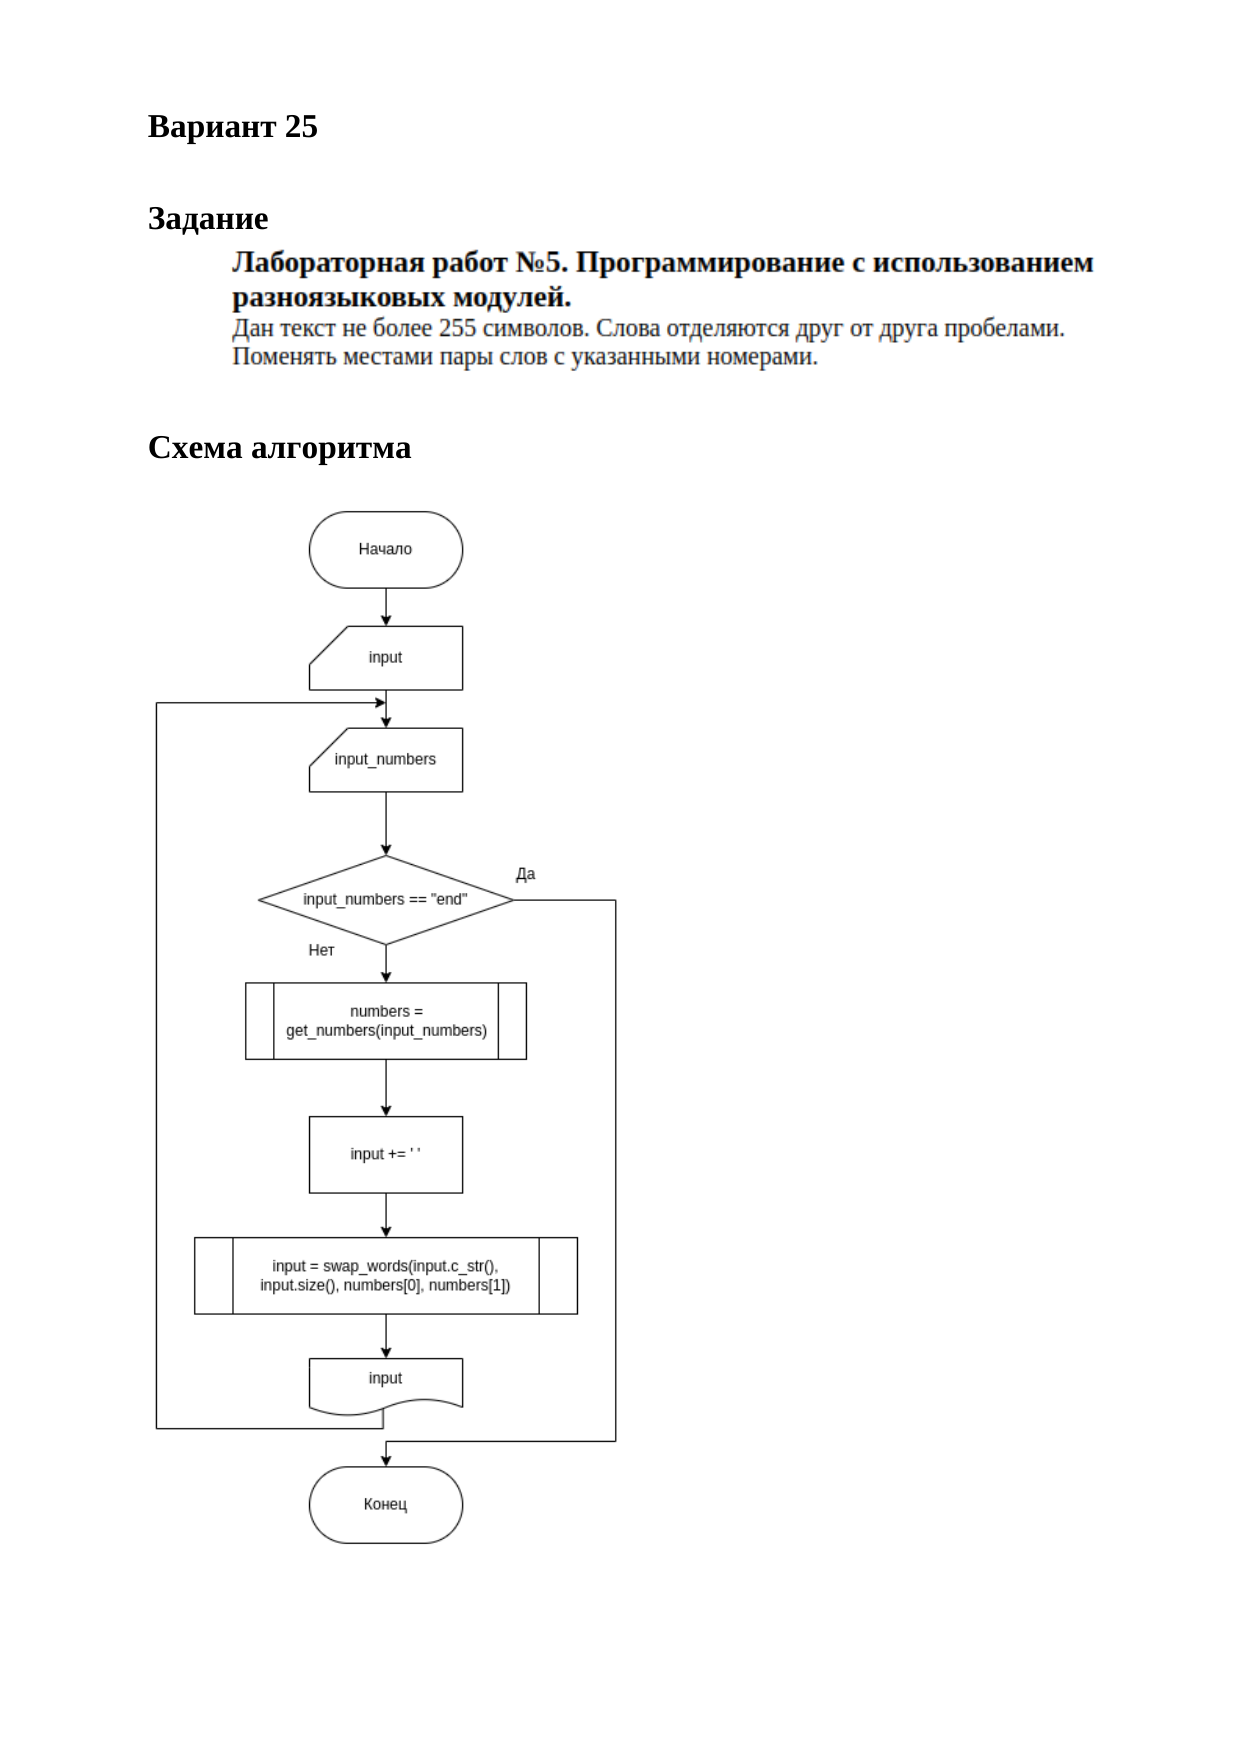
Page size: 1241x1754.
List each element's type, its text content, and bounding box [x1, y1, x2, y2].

picture [206, 236, 1123, 382]
picture [147, 473, 702, 1581]
text Схема алгоритма [148, 427, 1181, 466]
text Вариант 25 [148, 107, 1181, 145]
text Задание [148, 198, 1181, 237]
